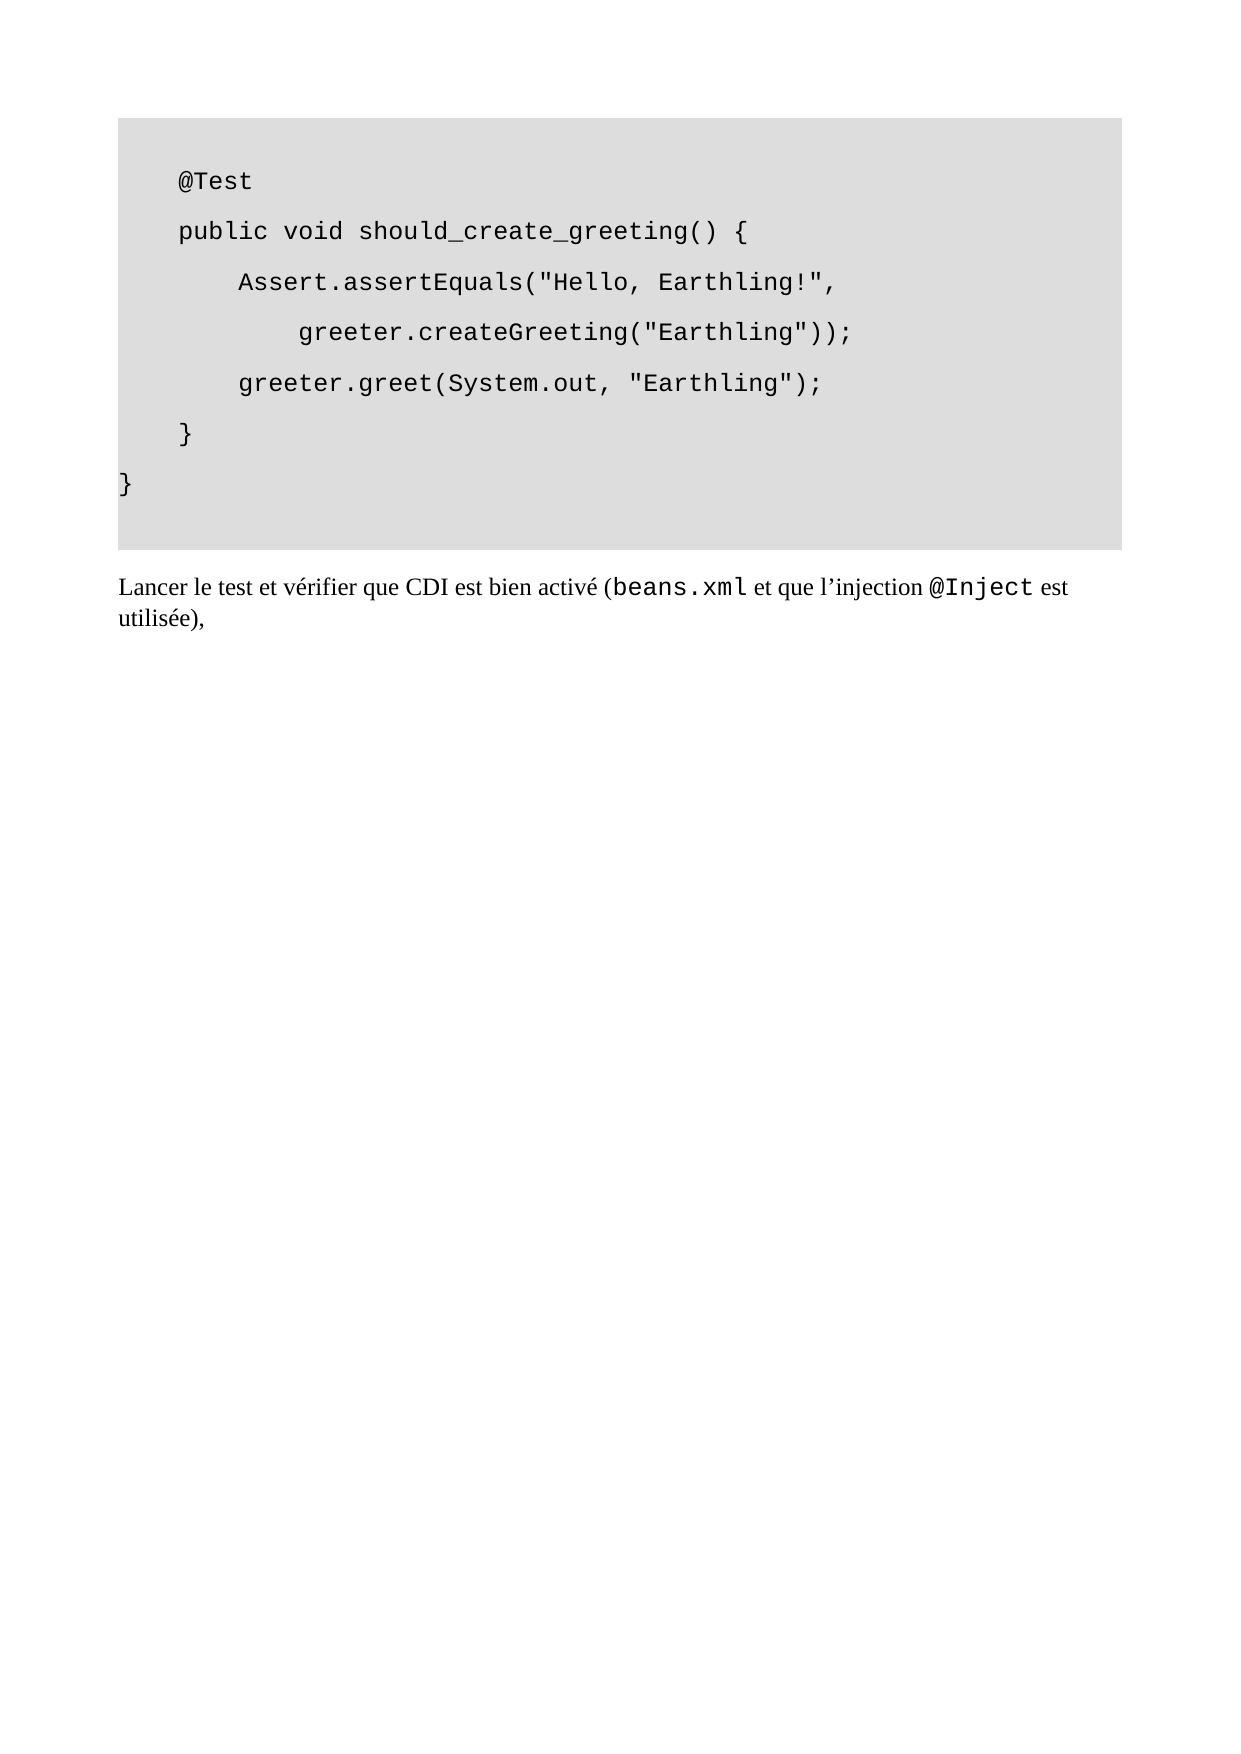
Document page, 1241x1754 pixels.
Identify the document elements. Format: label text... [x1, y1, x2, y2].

text greeter.greet(System.out, "Earthling"); [118, 370, 1122, 398]
text } [118, 471, 1122, 499]
text @Test [118, 168, 1122, 197]
text public void should_create_greeting() { [118, 219, 1122, 247]
text Assert.assertEquals("Hello, Earthling!", [118, 269, 1122, 298]
text } [118, 421, 1122, 449]
text greeter.createGreeting("Earthling")); [118, 320, 1122, 348]
text Lancer le test et vérifier que CDI est bien activé (beans.xml et que l’injection @Inject est utilisée), [118, 572, 1122, 631]
